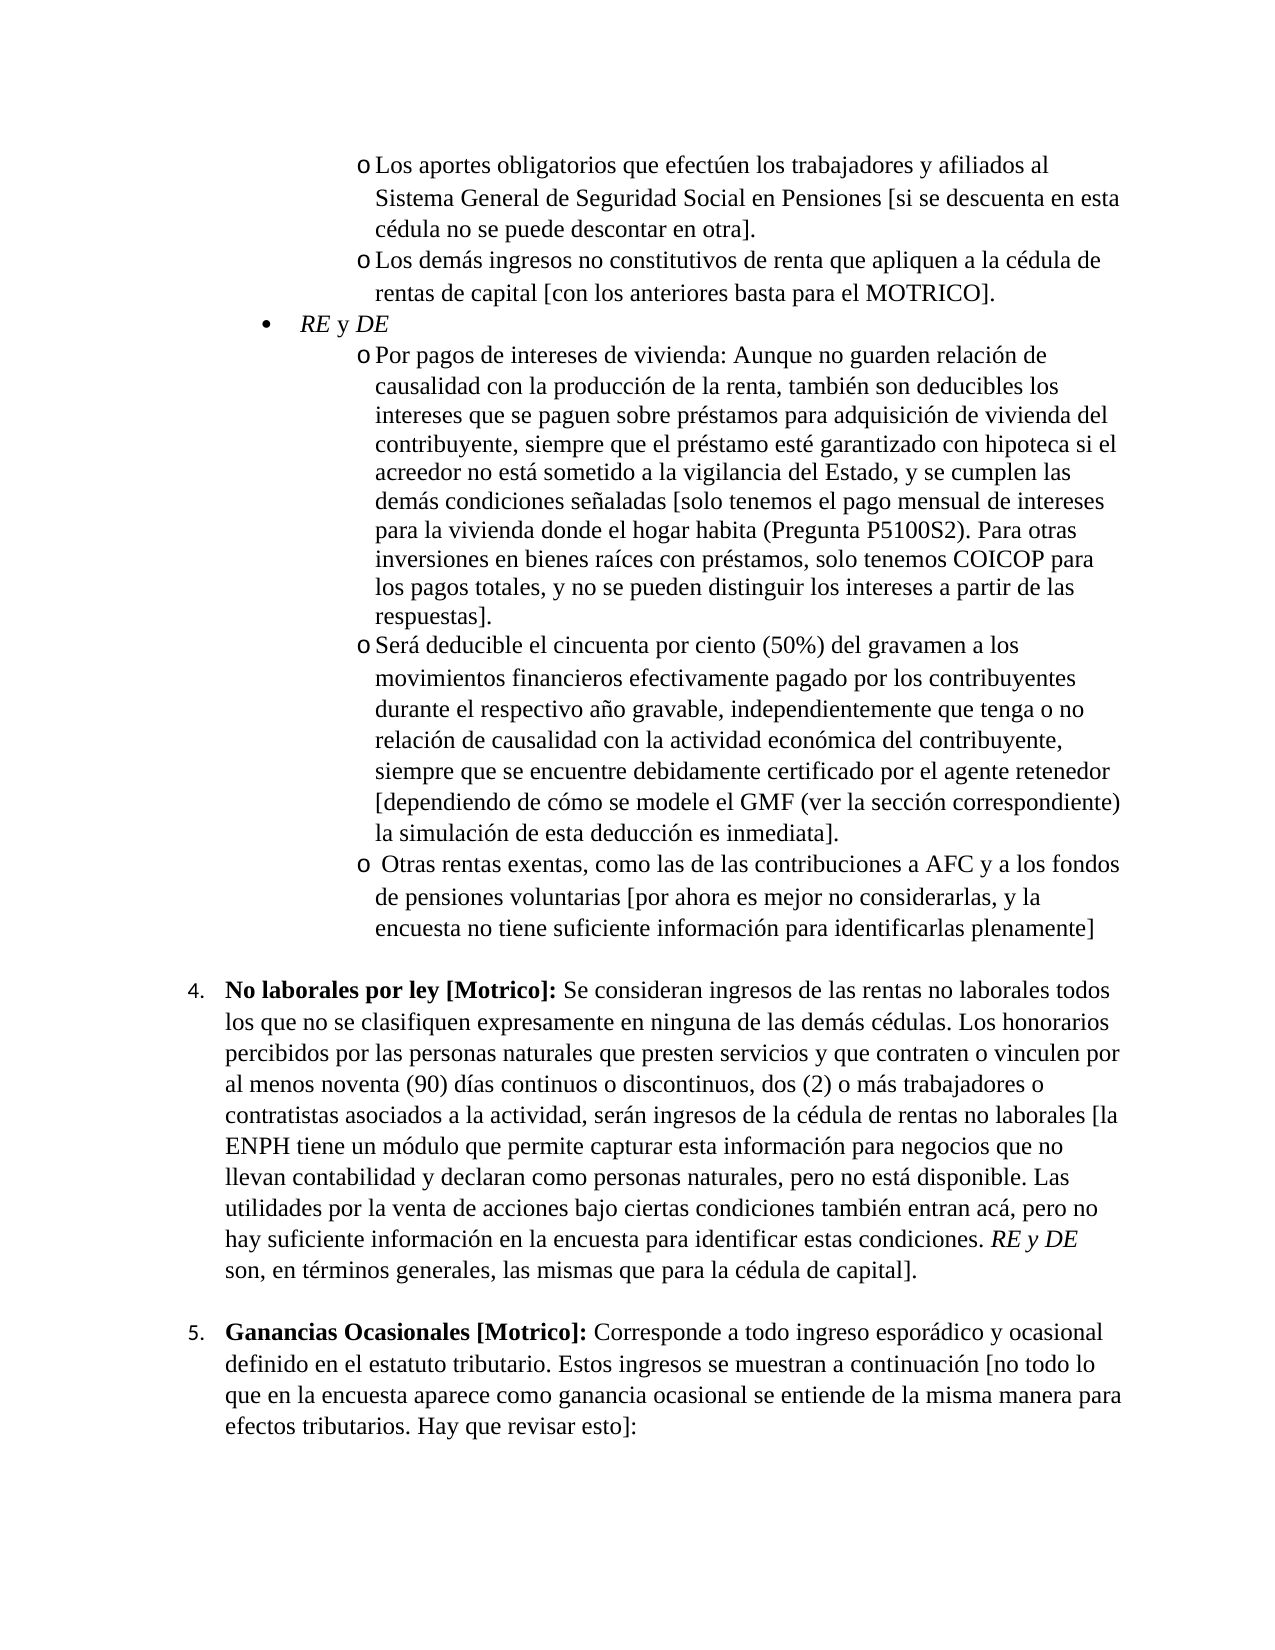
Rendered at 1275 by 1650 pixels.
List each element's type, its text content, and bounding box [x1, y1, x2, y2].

list Ganancias Ocasionales [Motrico]: Corresponde a todo ingreso esporádico y ocasional definido en el estatuto tributario. Estos ingresos se muestran a continuación [no todo lo que en la encuesta aparece como ganancia ocasional se entiende de la misma manera para efectos tributarios. Hay que revisar esto]: [187, 1317, 1125, 1439]
list No laborales por ley [Motrico]: Se consideran ingresos de las rentas no laborales todos los que no se clasifiquen expresamente en ninguna de las demás cédulas. Los honorarios percibidos por las personas naturales que presten servicios y que contraten o vinculen por al menos noventa (90) días continuos o discontinuos, dos (2) o más trabajadores o contratistas asociados a la actividad, serán ingresos de la cédula de rentas no laborales [la ENPH tiene un módulo que permite capturar esta información para negocios que no llevan contabilidad y declaran como personas naturales, pero no está disponible. Las utilidades por la venta de acciones bajo ciertas condiciones también entran acá, pero no hay suficiente información en la encuesta para identificar estas condiciones. RE y DE son, en términos generales, las mismas que para la cédula de capital]. [187, 976, 1125, 1284]
list Los aportes obligatorios que efectúen los trabajadores y afiliados al Sistema General de Seguridad Social en Pensiones [si se descuenta en esta cédula no se puede descontar en otra]. [356, 150, 1125, 243]
list Otras rentas exentas, como las de las contribuciones a AFC y a los fondos de pensiones voluntarias [por ahora es mejor no considerarlas, y la encuesta no tiene suficiente información para identificarlas plenamente] [356, 849, 1125, 942]
list RE y DE [262, 309, 1125, 338]
list Los demás ingresos no constitutivos de renta que apliquen a la cédula de rentas de capital [con los anteriores basta para el MOTRICO]. [356, 245, 1125, 307]
list Por pagos de intereses de vivienda: Aunque no guarden relación de causalidad con la producción de la renta, también son deducibles los intereses que se paguen sobre préstamos para adquisición de vivienda del contribuyente, siempre que el préstamo esté garantizado con hipoteca si el acreedor no está sometido a la vigilancia del Estado, y se cumplen las demás condiciones señaladas [solo tenemos el pago mensual de intereses para la vivienda donde el hogar habita (Pregunta P5100S2). Para otras inversiones en bienes raíces con préstamos, solo tenemos COICOP para los pagos totales, y no se pueden distinguir los intereses a partir de las respuestas]. [356, 340, 1125, 630]
list Será deducible el cincuenta por ciento (50%) del gravamen a los movimientos financieros efectivamente pagado por los contribuyentes durante el respectivo año gravable, independientemente que tenga o no relación de causalidad con la actividad económica del contribuyente, siempre que se encuentre debidamente certificado por el agente retenedor [dependiendo de cómo se modele el GMF (ver la sección correspondiente) la simulación de esta deducción es inmediata]. [356, 630, 1125, 847]
